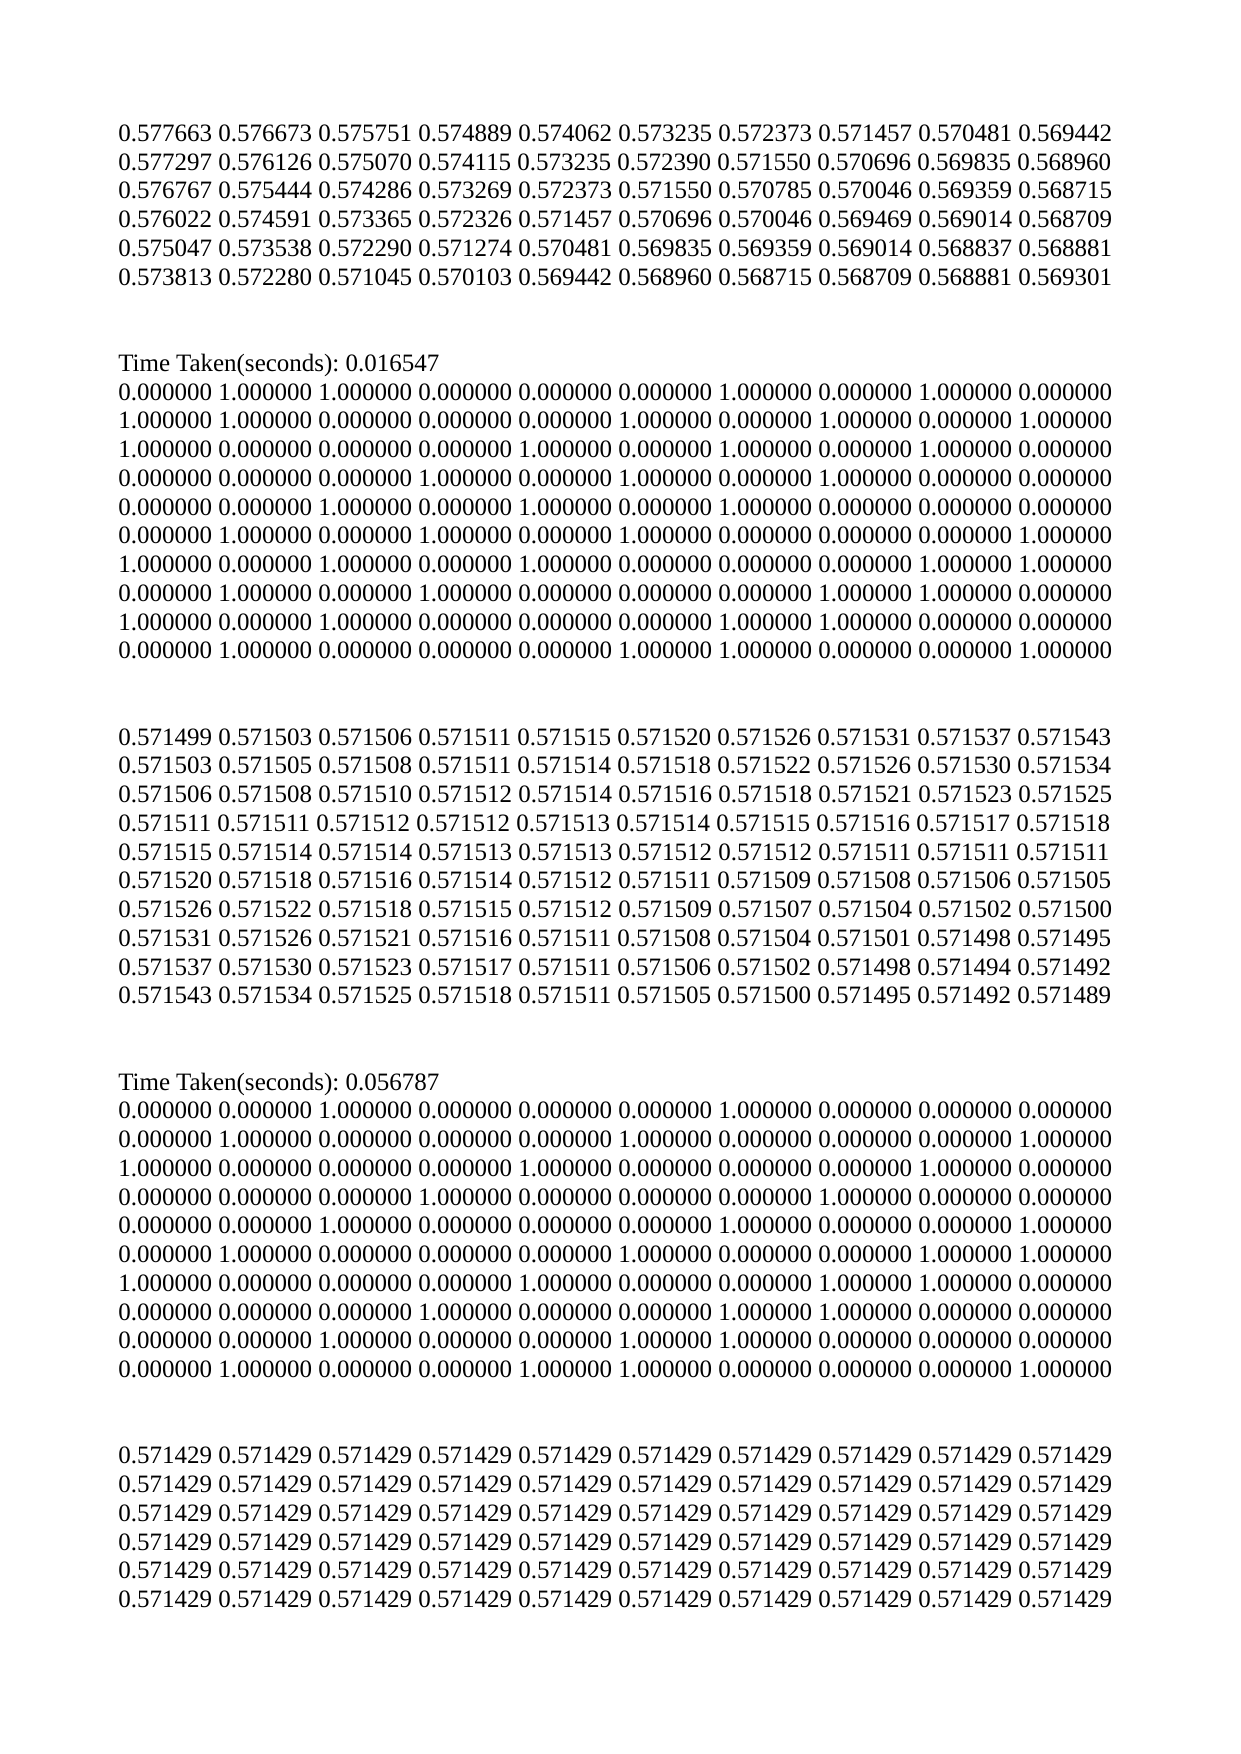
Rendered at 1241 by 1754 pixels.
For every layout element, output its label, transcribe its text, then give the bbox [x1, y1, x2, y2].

text 1.000000 0.000000 0.000000 0.000000 1.000000 0.000000 0.000000 0.000000 1.000000 0.000000 [118, 1153, 1122, 1182]
text 0.571531 0.571526 0.571521 0.571516 0.571511 0.571508 0.571504 0.571501 0.571498 0.571495 [118, 923, 1122, 952]
text 0.571429 0.571429 0.571429 0.571429 0.571429 0.571429 0.571429 0.571429 0.571429 0.571429 [118, 1498, 1122, 1527]
text 0.576767 0.575444 0.574286 0.573269 0.572373 0.571550 0.570785 0.570046 0.569359 0.568715 [118, 176, 1122, 204]
text 0.000000 0.000000 1.000000 0.000000 0.000000 1.000000 1.000000 0.000000 0.000000 0.000000 [118, 1326, 1122, 1354]
text 0.000000 1.000000 0.000000 1.000000 0.000000 0.000000 0.000000 1.000000 1.000000 0.000000 [118, 578, 1122, 607]
text 0.571429 0.571429 0.571429 0.571429 0.571429 0.571429 0.571429 0.571429 0.571429 0.571429 [118, 1441, 1122, 1469]
text 0.000000 0.000000 0.000000 1.000000 0.000000 1.000000 0.000000 1.000000 0.000000 0.000000 [118, 463, 1122, 492]
text 0.571543 0.571534 0.571525 0.571518 0.571511 0.571505 0.571500 0.571495 0.571492 0.571489 [118, 981, 1122, 1009]
text 0.571429 0.571429 0.571429 0.571429 0.571429 0.571429 0.571429 0.571429 0.571429 0.571429 [118, 1556, 1122, 1584]
text 0.571515 0.571514 0.571514 0.571513 0.571513 0.571512 0.571512 0.571511 0.571511 0.571511 [118, 837, 1122, 866]
text 0.000000 1.000000 1.000000 0.000000 0.000000 0.000000 1.000000 0.000000 1.000000 0.000000 [118, 377, 1122, 406]
text 0.571520 0.571518 0.571516 0.571514 0.571512 0.571511 0.571509 0.571508 0.571506 0.571505 [118, 866, 1122, 894]
text 0.571429 0.571429 0.571429 0.571429 0.571429 0.571429 0.571429 0.571429 0.571429 0.571429 [118, 1469, 1122, 1498]
text 1.000000 1.000000 0.000000 0.000000 0.000000 1.000000 0.000000 1.000000 0.000000 1.000000 [118, 406, 1122, 434]
text 1.000000 0.000000 1.000000 0.000000 1.000000 0.000000 0.000000 0.000000 1.000000 1.000000 [118, 549, 1122, 578]
text 0.000000 0.000000 1.000000 0.000000 0.000000 0.000000 1.000000 0.000000 0.000000 0.000000 [118, 1096, 1122, 1124]
text 0.571503 0.571505 0.571508 0.571511 0.571514 0.571518 0.571522 0.571526 0.571530 0.571534 [118, 751, 1122, 779]
text 0.575047 0.573538 0.572290 0.571274 0.570481 0.569835 0.569359 0.569014 0.568837 0.568881 [118, 233, 1122, 262]
text 0.000000 1.000000 0.000000 0.000000 0.000000 1.000000 0.000000 0.000000 1.000000 1.000000 [118, 1239, 1122, 1268]
text 0.000000 1.000000 0.000000 0.000000 0.000000 1.000000 1.000000 0.000000 0.000000 1.000000 [118, 636, 1122, 664]
text 1.000000 0.000000 0.000000 0.000000 1.000000 0.000000 0.000000 1.000000 1.000000 0.000000 [118, 1268, 1122, 1297]
text 0.577663 0.576673 0.575751 0.574889 0.574062 0.573235 0.572373 0.571457 0.570481 0.569442 [118, 118, 1122, 147]
text 0.577297 0.576126 0.575070 0.574115 0.573235 0.572390 0.571550 0.570696 0.569835 0.568960 [118, 147, 1122, 176]
text 0.571526 0.571522 0.571518 0.571515 0.571512 0.571509 0.571507 0.571504 0.571502 0.571500 [118, 894, 1122, 923]
text 0.571506 0.571508 0.571510 0.571512 0.571514 0.571516 0.571518 0.571521 0.571523 0.571525 [118, 779, 1122, 808]
text 0.576022 0.574591 0.573365 0.572326 0.571457 0.570696 0.570046 0.569469 0.569014 0.568709 [118, 204, 1122, 233]
text 0.000000 0.000000 1.000000 0.000000 0.000000 0.000000 1.000000 0.000000 0.000000 1.000000 [118, 1211, 1122, 1239]
text 0.000000 1.000000 0.000000 0.000000 0.000000 1.000000 0.000000 0.000000 0.000000 1.000000 [118, 1124, 1122, 1153]
text 0.571429 0.571429 0.571429 0.571429 0.571429 0.571429 0.571429 0.571429 0.571429 0.571429 [118, 1584, 1122, 1613]
text 1.000000 0.000000 0.000000 0.000000 1.000000 0.000000 1.000000 0.000000 1.000000 0.000000 [118, 434, 1122, 463]
text Time Taken(seconds): 0.016547 [118, 348, 1122, 377]
text 0.573813 0.572280 0.571045 0.570103 0.569442 0.568960 0.568715 0.568709 0.568881 0.569301 [118, 262, 1122, 291]
text 0.000000 1.000000 0.000000 1.000000 0.000000 1.000000 0.000000 0.000000 0.000000 1.000000 [118, 521, 1122, 549]
text 0.571429 0.571429 0.571429 0.571429 0.571429 0.571429 0.571429 0.571429 0.571429 0.571429 [118, 1527, 1122, 1556]
text 0.000000 0.000000 1.000000 0.000000 1.000000 0.000000 1.000000 0.000000 0.000000 0.000000 [118, 492, 1122, 521]
text 0.571511 0.571511 0.571512 0.571512 0.571513 0.571514 0.571515 0.571516 0.571517 0.571518 [118, 808, 1122, 837]
text 1.000000 0.000000 1.000000 0.000000 0.000000 0.000000 1.000000 1.000000 0.000000 0.000000 [118, 607, 1122, 636]
text 0.571537 0.571530 0.571523 0.571517 0.571511 0.571506 0.571502 0.571498 0.571494 0.571492 [118, 952, 1122, 981]
text 0.000000 0.000000 0.000000 1.000000 0.000000 0.000000 1.000000 1.000000 0.000000 0.000000 [118, 1297, 1122, 1326]
text 0.000000 0.000000 0.000000 1.000000 0.000000 0.000000 0.000000 1.000000 0.000000 0.000000 [118, 1182, 1122, 1211]
text Time Taken(seconds): 0.056787 [118, 1067, 1122, 1096]
text 0.571499 0.571503 0.571506 0.571511 0.571515 0.571520 0.571526 0.571531 0.571537 0.571543 [118, 722, 1122, 751]
text 0.000000 1.000000 0.000000 0.000000 1.000000 1.000000 0.000000 0.000000 0.000000 1.000000 [118, 1354, 1122, 1383]
